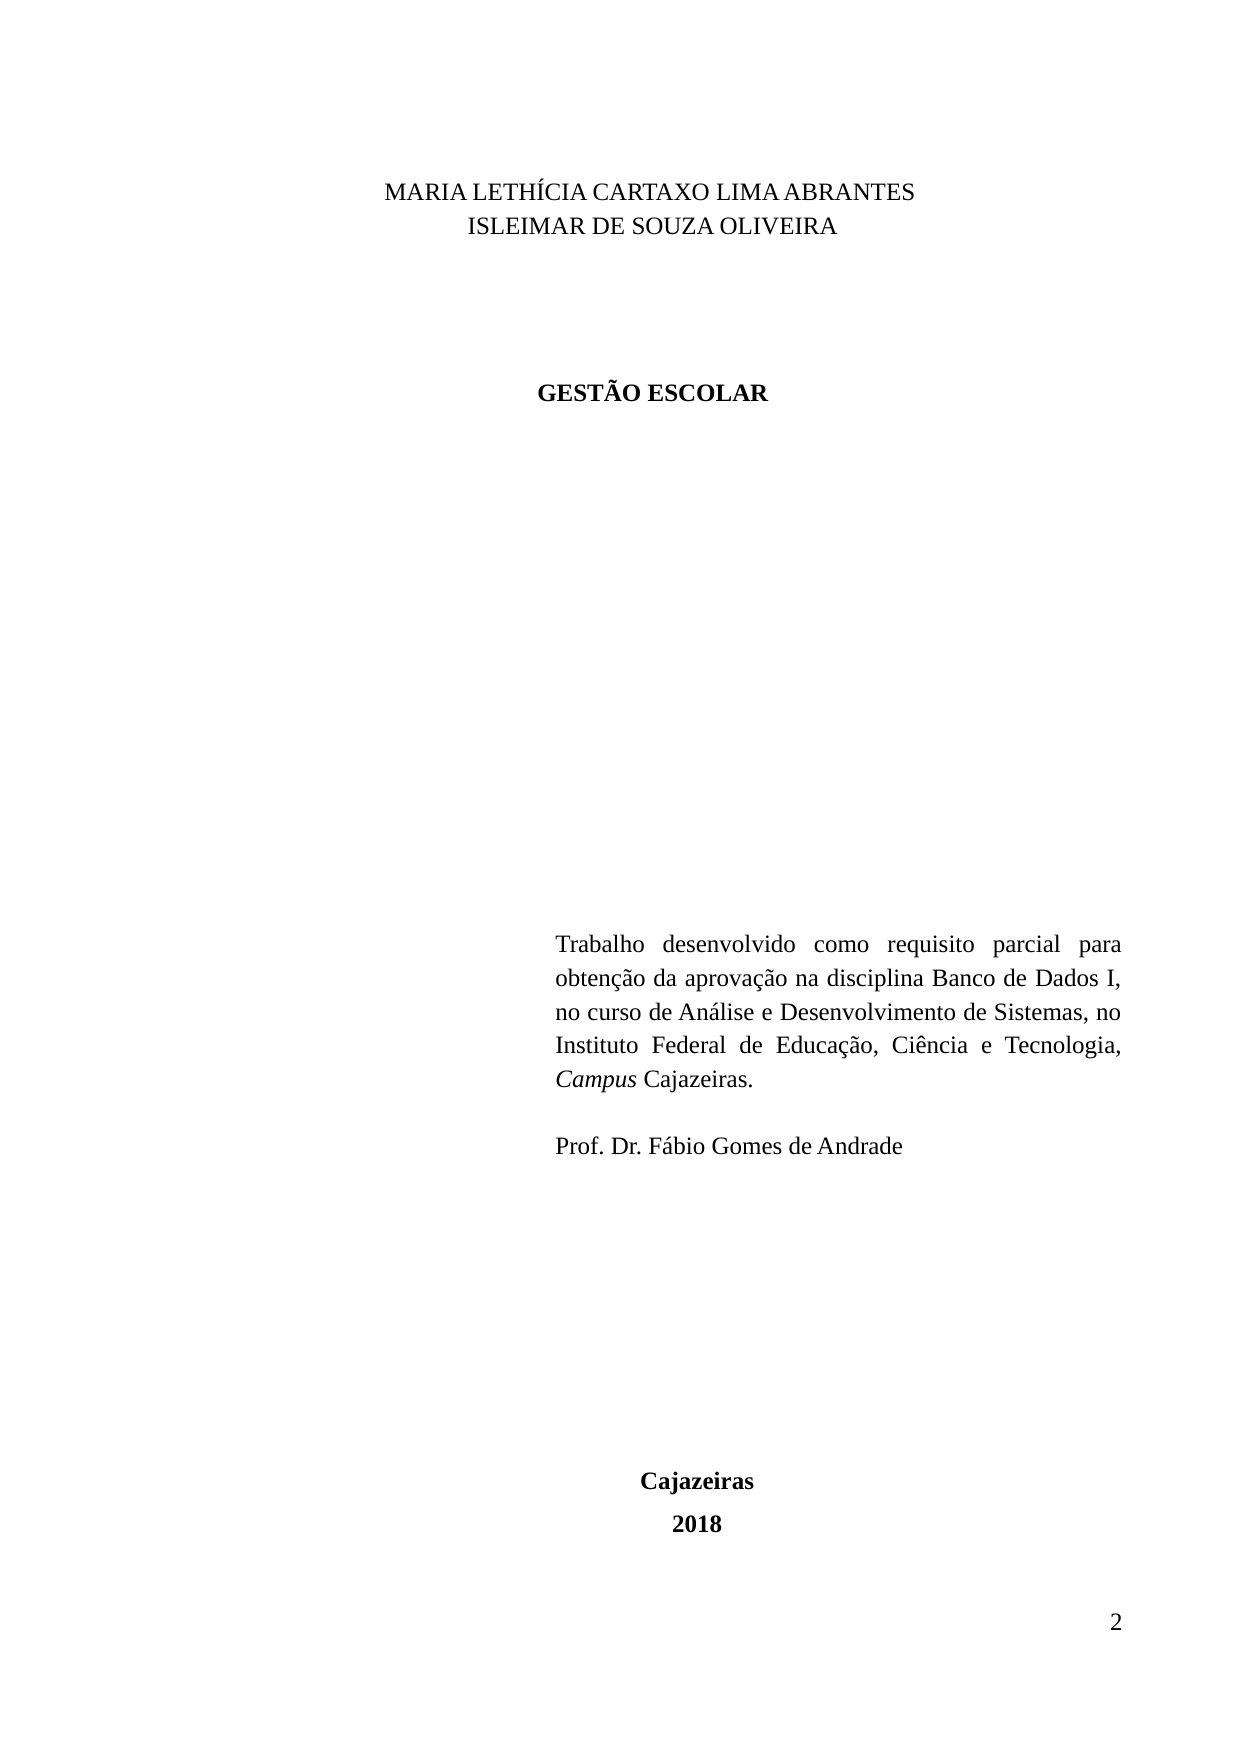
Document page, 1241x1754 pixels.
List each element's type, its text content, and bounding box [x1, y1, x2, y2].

text Cajazeiras [177, 1466, 1122, 1495]
text ISLEIMAR DE SOUZA OLIVEIRA [177, 211, 1122, 239]
text Prof. Dr. Fábio Gomes de Andrade [555, 1131, 1122, 1159]
text 2018 [177, 1509, 1122, 1538]
text Trabalho desenvolvido como requisito parcial para obtenção da aprovação na disciplina Banco de Dados I, no curso de Análise e Desenvolvimento de Sistemas, no Instituto Federal de Educação, Ciência e Tecnologia, Campus Cajazeiras. [555, 929, 1122, 1092]
text MARIA LETHÍCIA CARTAXO LIMA ABRANTES [177, 177, 1122, 206]
text GESTÃO ESCOLAR [177, 378, 1122, 407]
